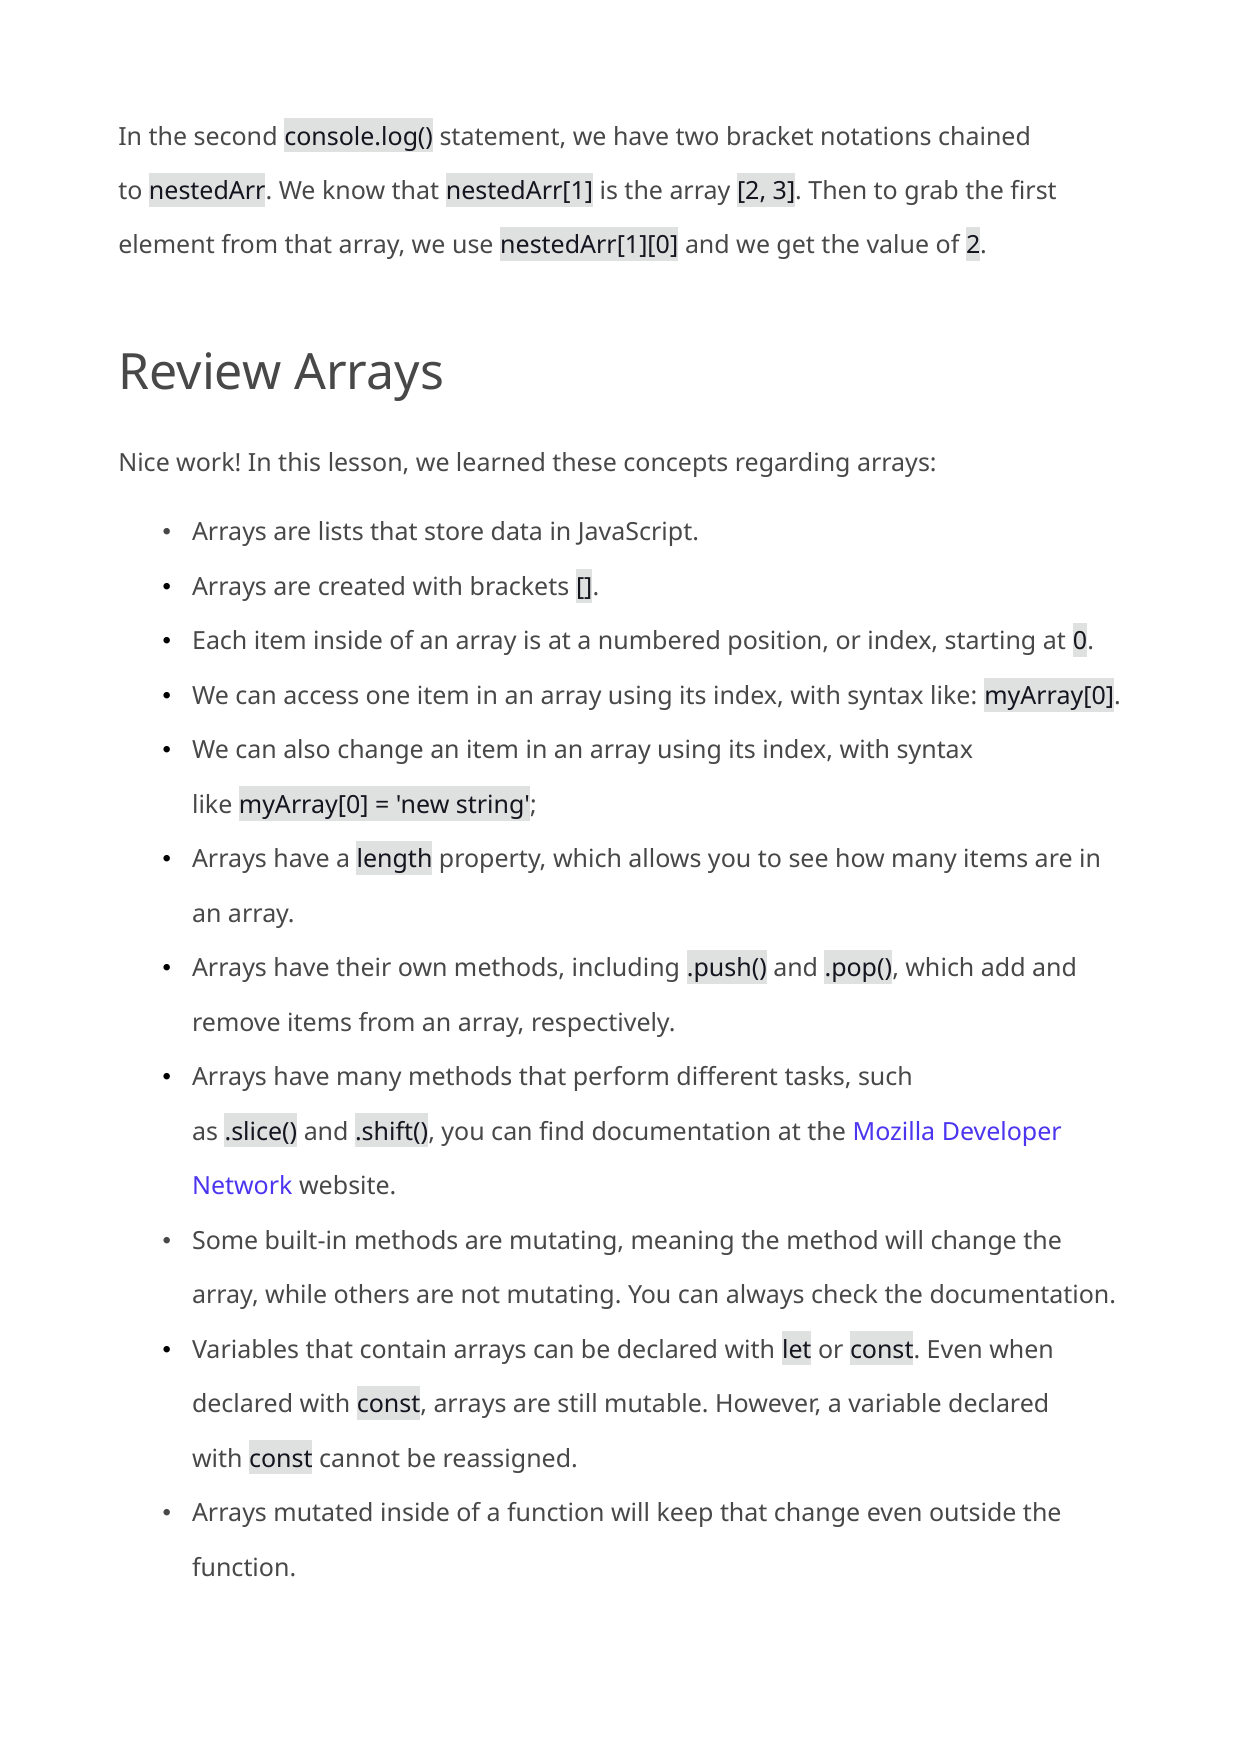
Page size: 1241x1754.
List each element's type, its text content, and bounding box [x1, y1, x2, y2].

text Nice work! In this lesson, we learned these concepts regarding arrays: [118, 445, 1122, 479]
list Arrays have a length property, which allows you to see how many items are in an array. [162, 841, 1122, 929]
list We can also change an item in an array using its index, with syntax like myArray[0] = 'new string'; [162, 732, 1122, 821]
subtitle Review Arrays [118, 336, 1122, 404]
list Arrays mutated inside of a function will keep that change even outside the function. [162, 1495, 1122, 1583]
list Arrays are created with brackets []. [162, 568, 1122, 603]
list Variables that contain arrays can be declared with let or const. Even when declared with const, arrays are still mutable. However, a variable declared with const cannot be reassigned. [162, 1331, 1122, 1474]
list Some built-in methods are mutating, meaning the method will change the array, while others are not mutating. You can always check the documentation. [162, 1222, 1122, 1311]
list We can access one item in an array using its index, with syntax like: myArray[0]. [162, 677, 1122, 712]
text In the second console.log() statement, we have two bracket notations chained to nestedArr. We know that nestedArr[1] is the array [2, 3]. Then to grab the first element from that array, we use nestedArr[1][0] and we get the value of 2. [118, 118, 1122, 261]
list Arrays have their own methods, including .push() and .pop(), which add and remove items from an array, respectively. [162, 950, 1122, 1038]
list Arrays have many methods that perform different tasks, such as .slice() and .shift(), you can find documentation at the Mozilla Developer Network website. [162, 1059, 1122, 1202]
list Each item inside of an array is at a numbered position, or index, starting at 0. [162, 623, 1122, 657]
list Arrays are lists that store data in JavaScript. [162, 514, 1122, 548]
